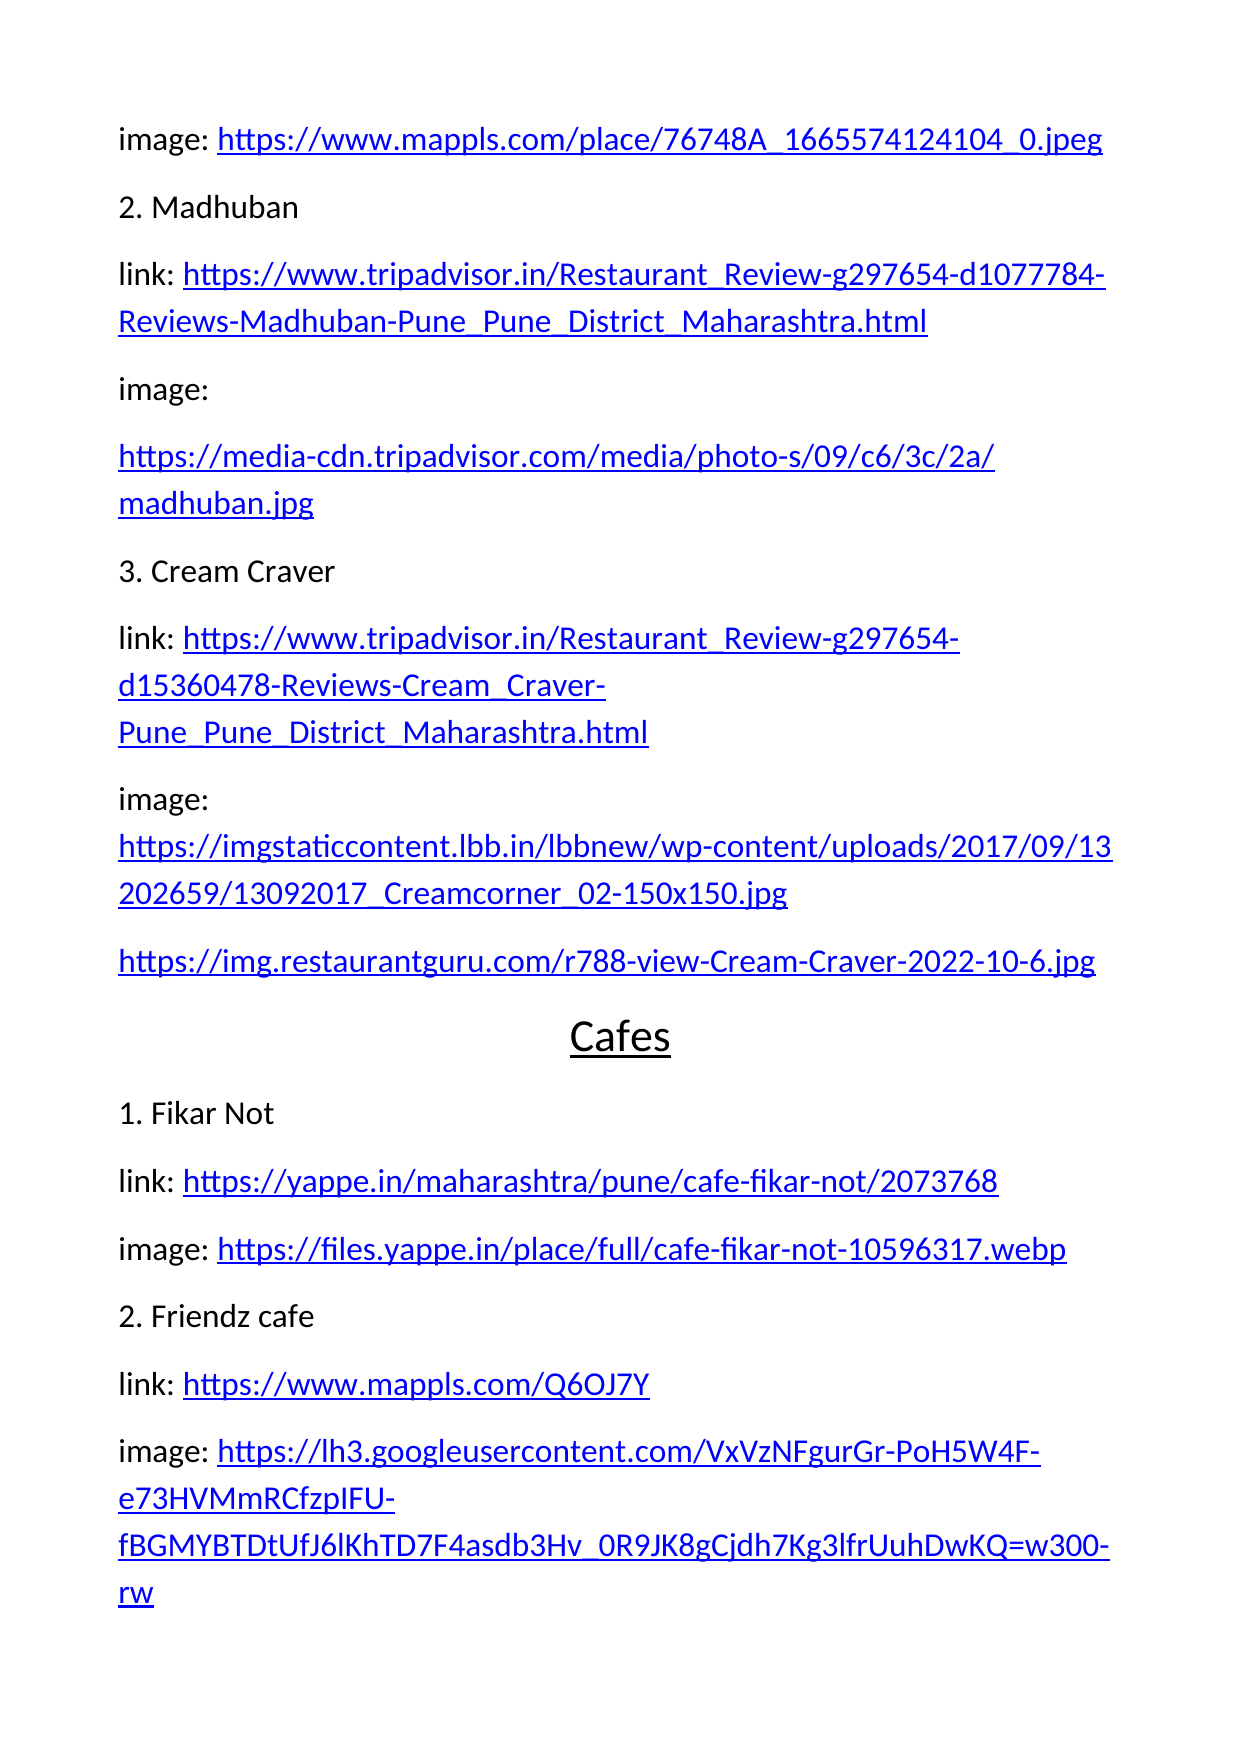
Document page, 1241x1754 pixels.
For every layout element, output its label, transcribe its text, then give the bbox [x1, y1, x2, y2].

text link: https://www.tripadvisor.in/Restaurant_Review-g297654-d15360478-Reviews-Cream_Craver-Pune_Pune_District_Maharashtra.html [118, 617, 1122, 752]
text image: https://imgstaticcontent.lbb.in/lbbnew/wp-content/uploads/2017/09/13202659/13092017_Creamcorner_02-150x150.jpg [118, 778, 1122, 913]
text image: https://www.mappls.com/place/76748A_1665574124104_0.jpeg [118, 118, 1122, 159]
text 3. Cream Craver [118, 550, 1122, 590]
text 2. Madhuban [118, 186, 1122, 226]
text link: https://yappe.in/maharashtra/pune/cafe-fikar-not/2073768 [118, 1160, 1122, 1201]
text https://media-cdn.tripadvisor.com/media/photo-s/09/c6/3c/2a/madhuban.jpg [118, 435, 1122, 523]
text 1. Fikar Not [118, 1092, 1122, 1133]
text link: https://www.mappls.com/Q6OJ7Y [118, 1363, 1122, 1403]
text image: [118, 368, 1122, 408]
text image: https://lh3.googleusercontent.com/VxVzNFgurGr-PoH5W4F-e73HVMmRCfzpIFU-fBGMYBTDtUfJ6lKhTD7F4asdb3Hv_0R9JK8gCjdh7Kg3lfrUuhDwKQ=w300-rw [118, 1430, 1122, 1611]
text link: https://www.tripadvisor.in/Restaurant_Review-g297654-d1077784-Reviews-Madhuban-Pune_Pune_District_Maharashtra.html [118, 253, 1122, 341]
text image: https://files.yappe.in/place/full/cafe-fikar-not-10596317.webp [118, 1227, 1122, 1268]
text https://img.restaurantguru.com/r788-view-Cream-Craver-2022-10-6.jpg [118, 939, 1122, 980]
text 2. Friendz cafe [118, 1295, 1122, 1336]
text Cafes [118, 1007, 1122, 1063]
